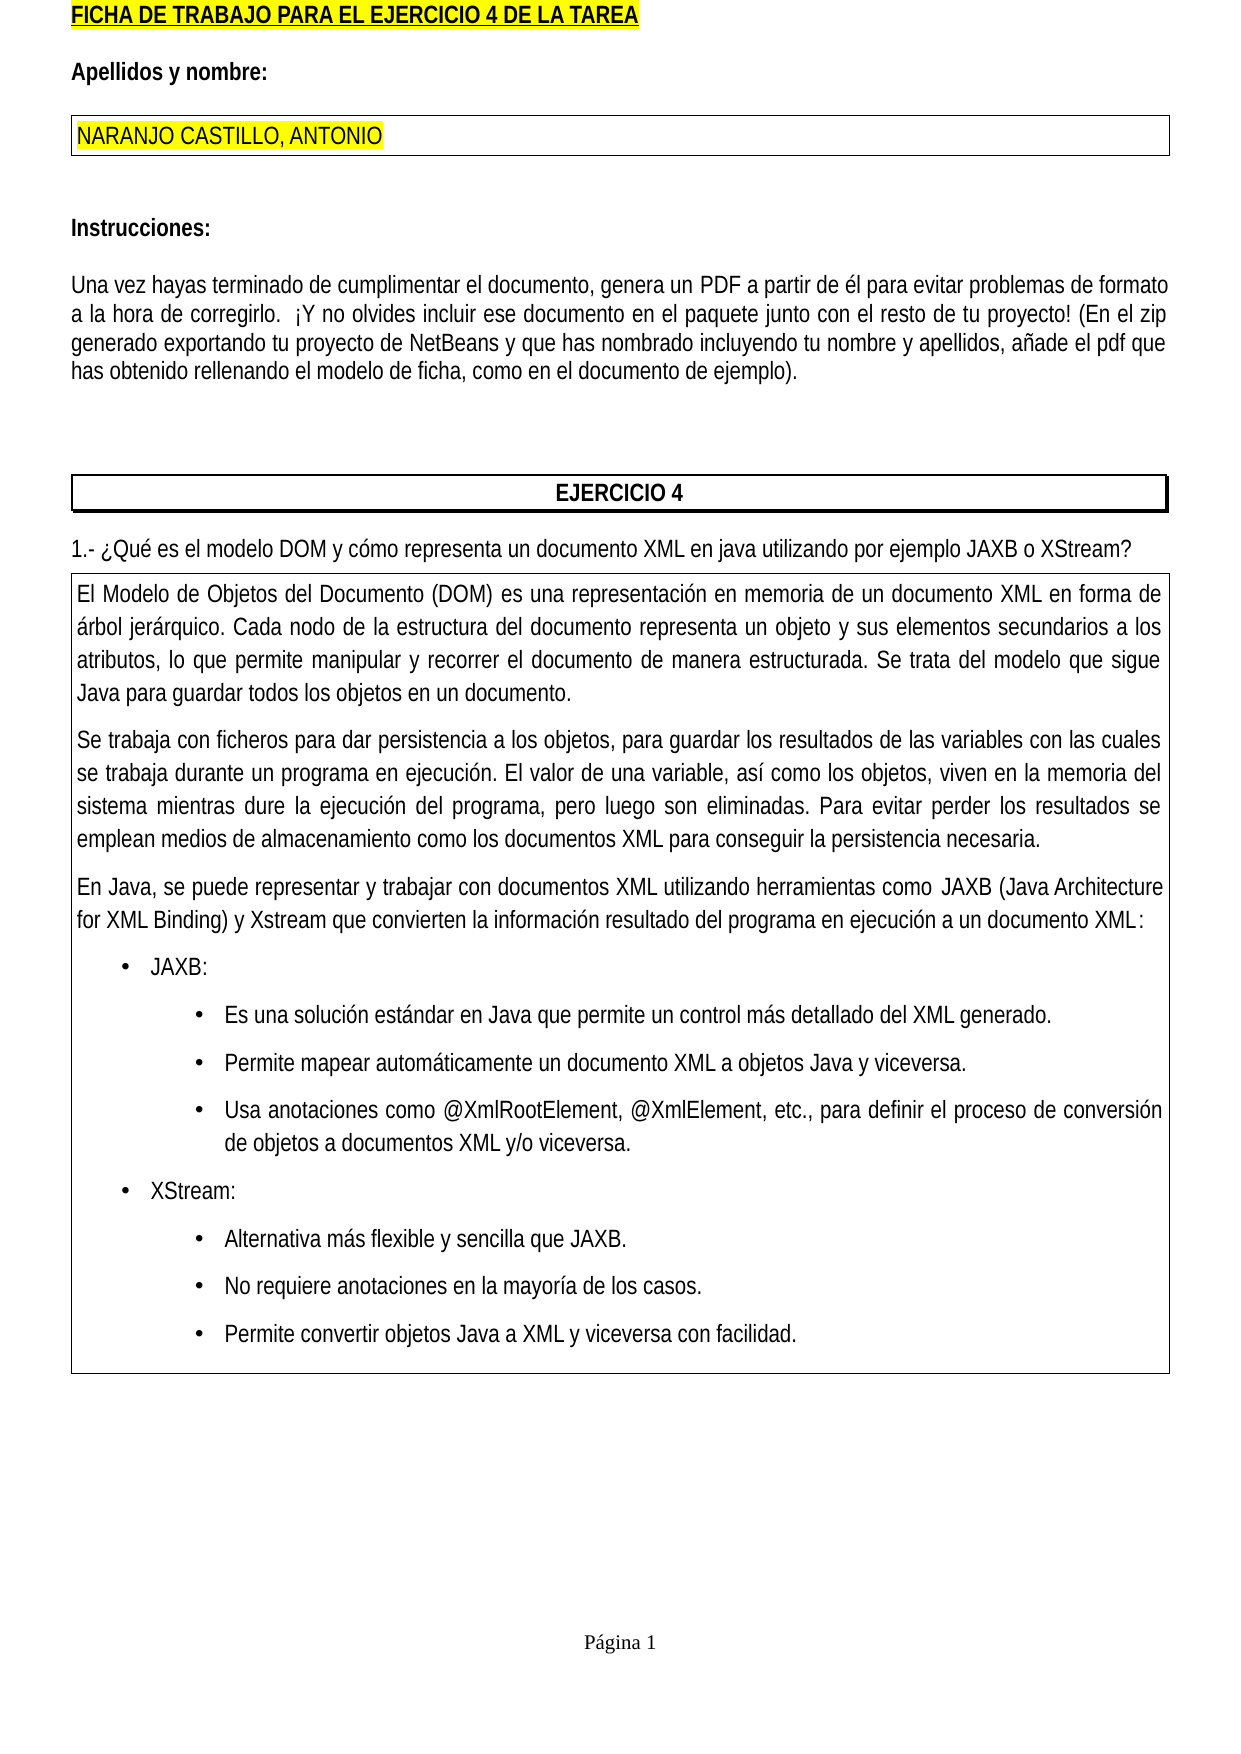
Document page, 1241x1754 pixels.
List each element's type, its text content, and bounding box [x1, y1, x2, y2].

text 1.- ¿Qué es el modelo DOM y cómo representa un documento XML en java utilizando por ejemplo JAXB o XStream? [71, 534, 1169, 562]
text Instrucciones: [71, 213, 1169, 242]
text Apellidos y nombre: [71, 57, 1169, 86]
text Una vez hayas terminado de cumplimentar el documento, genera un PDF a partir de él para evitar problemas de formato a la hora de corregirlo. ¡Y no olvides incluir ese documento en el paquete junto con el resto de tu proyecto! (En el zip generado exportando tu proyecto de NetBeans y que has nombrado incluyendo tu nombre y apellidos, añade el pdf que has obtenido rellenando el modelo de ficha, como en el documento de ejemplo). [71, 270, 1169, 385]
text FICHA DE TRABAJO PARA EL EJERCICIO 4 DE LA TAREA [71, 0, 1169, 29]
table_header El Modelo de Objetos del Documento (DOM) es una representación en memoria de un documento XML en forma de árbol jerárquico. Cada nodo de la estructura del documento representa un objeto y sus elementos secundarios a los atributos, lo que permite manipular y recorrer el documento de manera estructurada. Se trata del modelo que sigue Java para guardar todos los objetos en un documento. Se trabaja con ficheros para dar persistencia a los objetos, para guardar los resultados de las variables con las cuales se trabaja durante un programa en ejecución. El valor de una variable, así como los objetos, viven en la memoria del sistema mientras dure la ejecución del programa, pero luego son eliminadas. Para evitar perder los resultados se emplean medios de almacenamiento como los documentos XML para conseguir la persistencia necesaria. En Java, se puede representar y trabajar con documentos XML utilizando herramientas como JAXB (Java Architecture for XML Binding) y Xstream que convierten la información resultado del programa en ejecución a un documento XML: JAXB: Es una solución estándar en Java que permite un control más detallado del XML generado. Permite mapear automáticamente un documento XML a objetos Java y viceversa. Usa anotaciones como @XmlRootElement, @XmlElement, etc., para definir el proceso de conversión de objetos a documentos XML y/o viceversa. XStream: Alternativa más flexible y sencilla que JAXB. No requiere anotaciones en la mayoría de los casos. Permite convertir objetos Java a XML y viceversa con facilidad. [72, 574, 1169, 1372]
table_header NARANJO CASTILLO, ANTONIO [72, 116, 1169, 155]
text EJERCICIO 4 [73, 476, 1165, 509]
